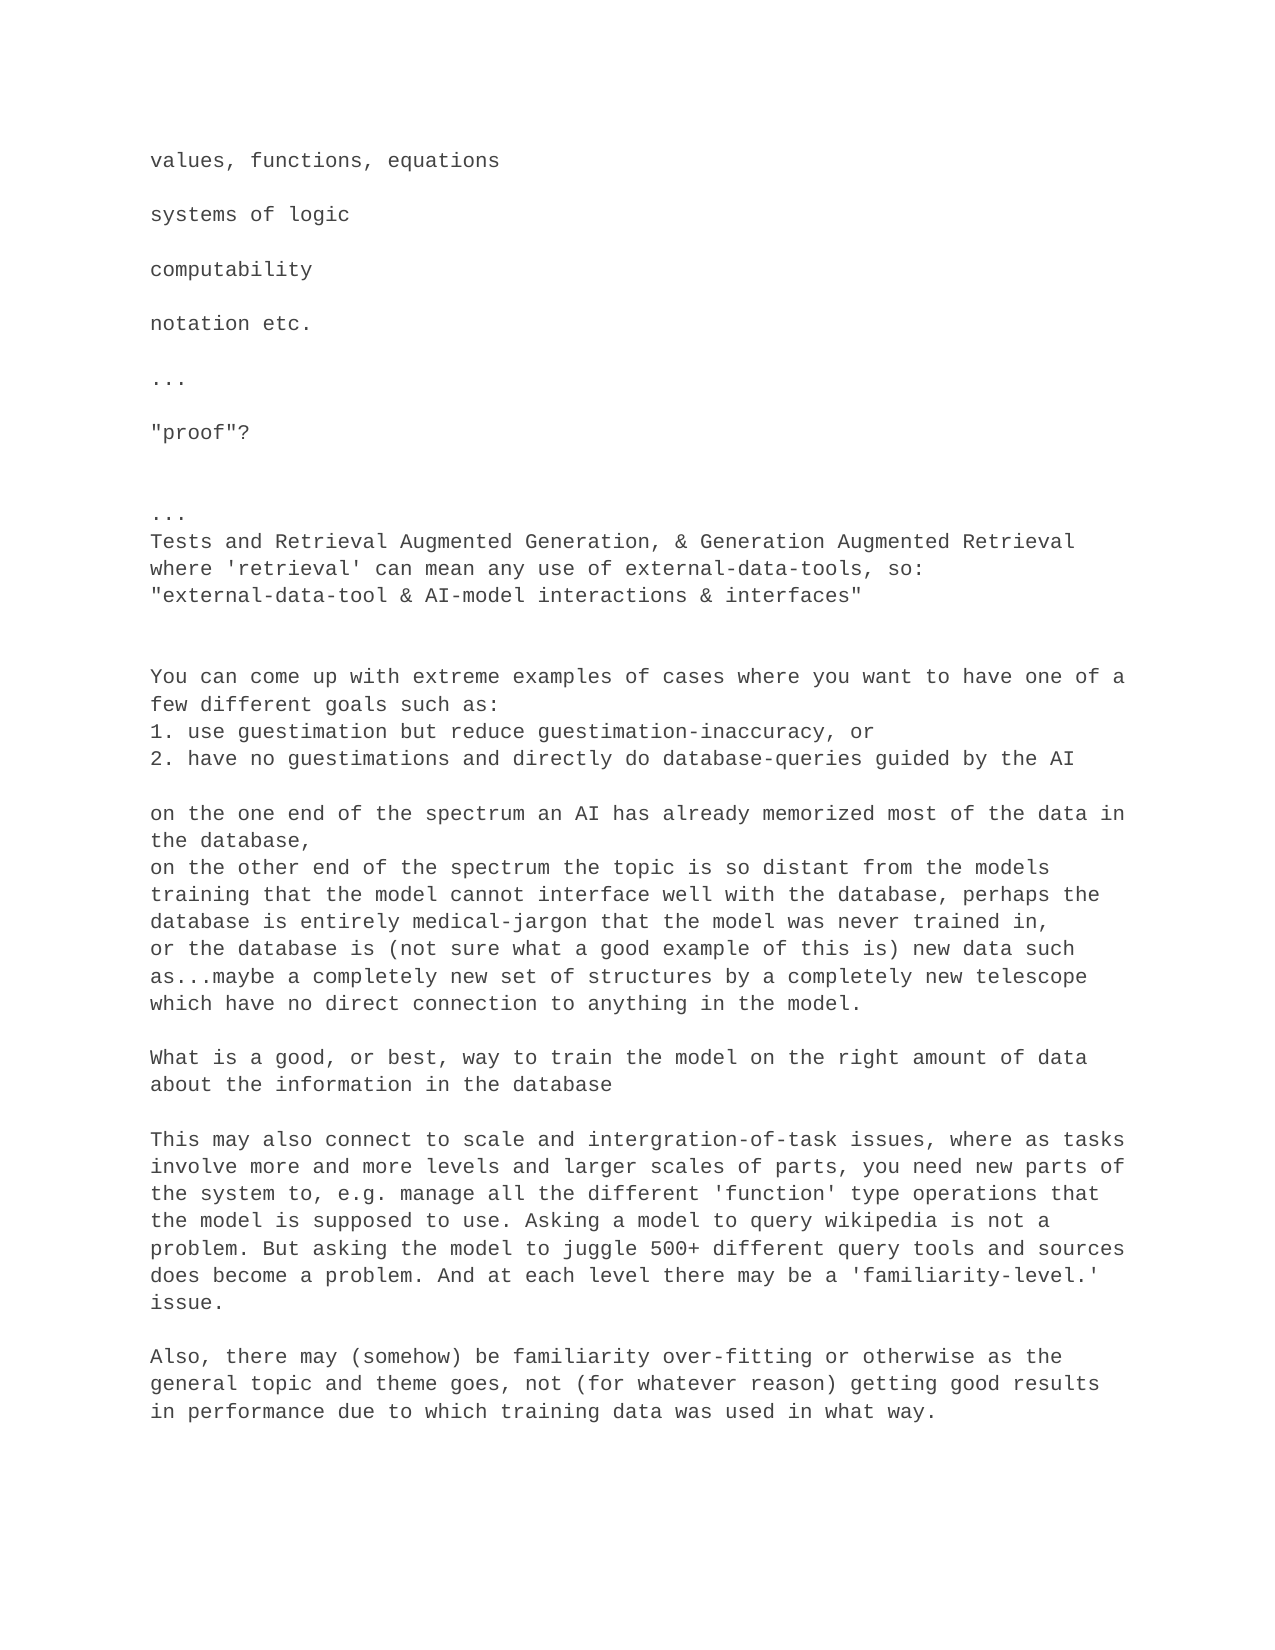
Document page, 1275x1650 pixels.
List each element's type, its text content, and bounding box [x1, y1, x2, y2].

text "external-data-tool & AI-model interactions & interfaces" [150, 585, 1125, 609]
text notation etc. [150, 313, 1125, 337]
text systems of logic [150, 204, 1125, 228]
text computability [150, 259, 1125, 282]
text This may also connect to scale and intergration-of-task issues, where as tasks involve more and more levels and larger scales of parts, you need new parts of the system to, e.g. manage all the different 'function' type operations that the model is supposed to use. Asking a model to query wikipedia is not a problem. But asking the model to juggle 500+ different query tools and sources does become a problem. And at each level there may be a 'familiarity-level.' issue. [150, 1129, 1125, 1316]
text ... [150, 503, 1125, 527]
text 1. use guestimation but reduce guestimation-inaccuracy, or [150, 721, 1125, 744]
text What is a good, or best, way to train the model on the right amount of data about the information in the database [150, 1047, 1125, 1098]
text 2. have no guestimations and directly do database-queries guided by the AI [150, 748, 1125, 772]
text "proof"? [150, 422, 1125, 446]
text You can come up with extreme examples of cases where you want to have one of a few different goals such as: [150, 667, 1125, 717]
text on the one end of the spectrum an AI has already memorized most of the data in the database, [150, 802, 1125, 853]
text or the database is (not sure what a good example of this is) new data such as...maybe a completely new set of structures by a completely new telescope which have no direct connection to anything in the model. [150, 938, 1125, 1016]
text Also, there may (somehow) be familiarity over-fitting or otherwise as the general topic and theme goes, not (for whatever reason) getting good results in performance due to which training data was used in what way. [150, 1346, 1125, 1424]
text ... [150, 367, 1125, 391]
text on the other end of the spectrum the topic is so distant from the models training that the model cannot interface well with the database, perhaps the database is entirely medical-jargon that the model was never trained in, [150, 857, 1125, 935]
text Tests and Retrieval Augmented Generation, & Generation Augmented Retrieval [150, 531, 1125, 554]
text values, functions, equations [150, 150, 1125, 174]
text where 'retrieval' can mean any use of external-data-tools, so: [150, 558, 1125, 581]
